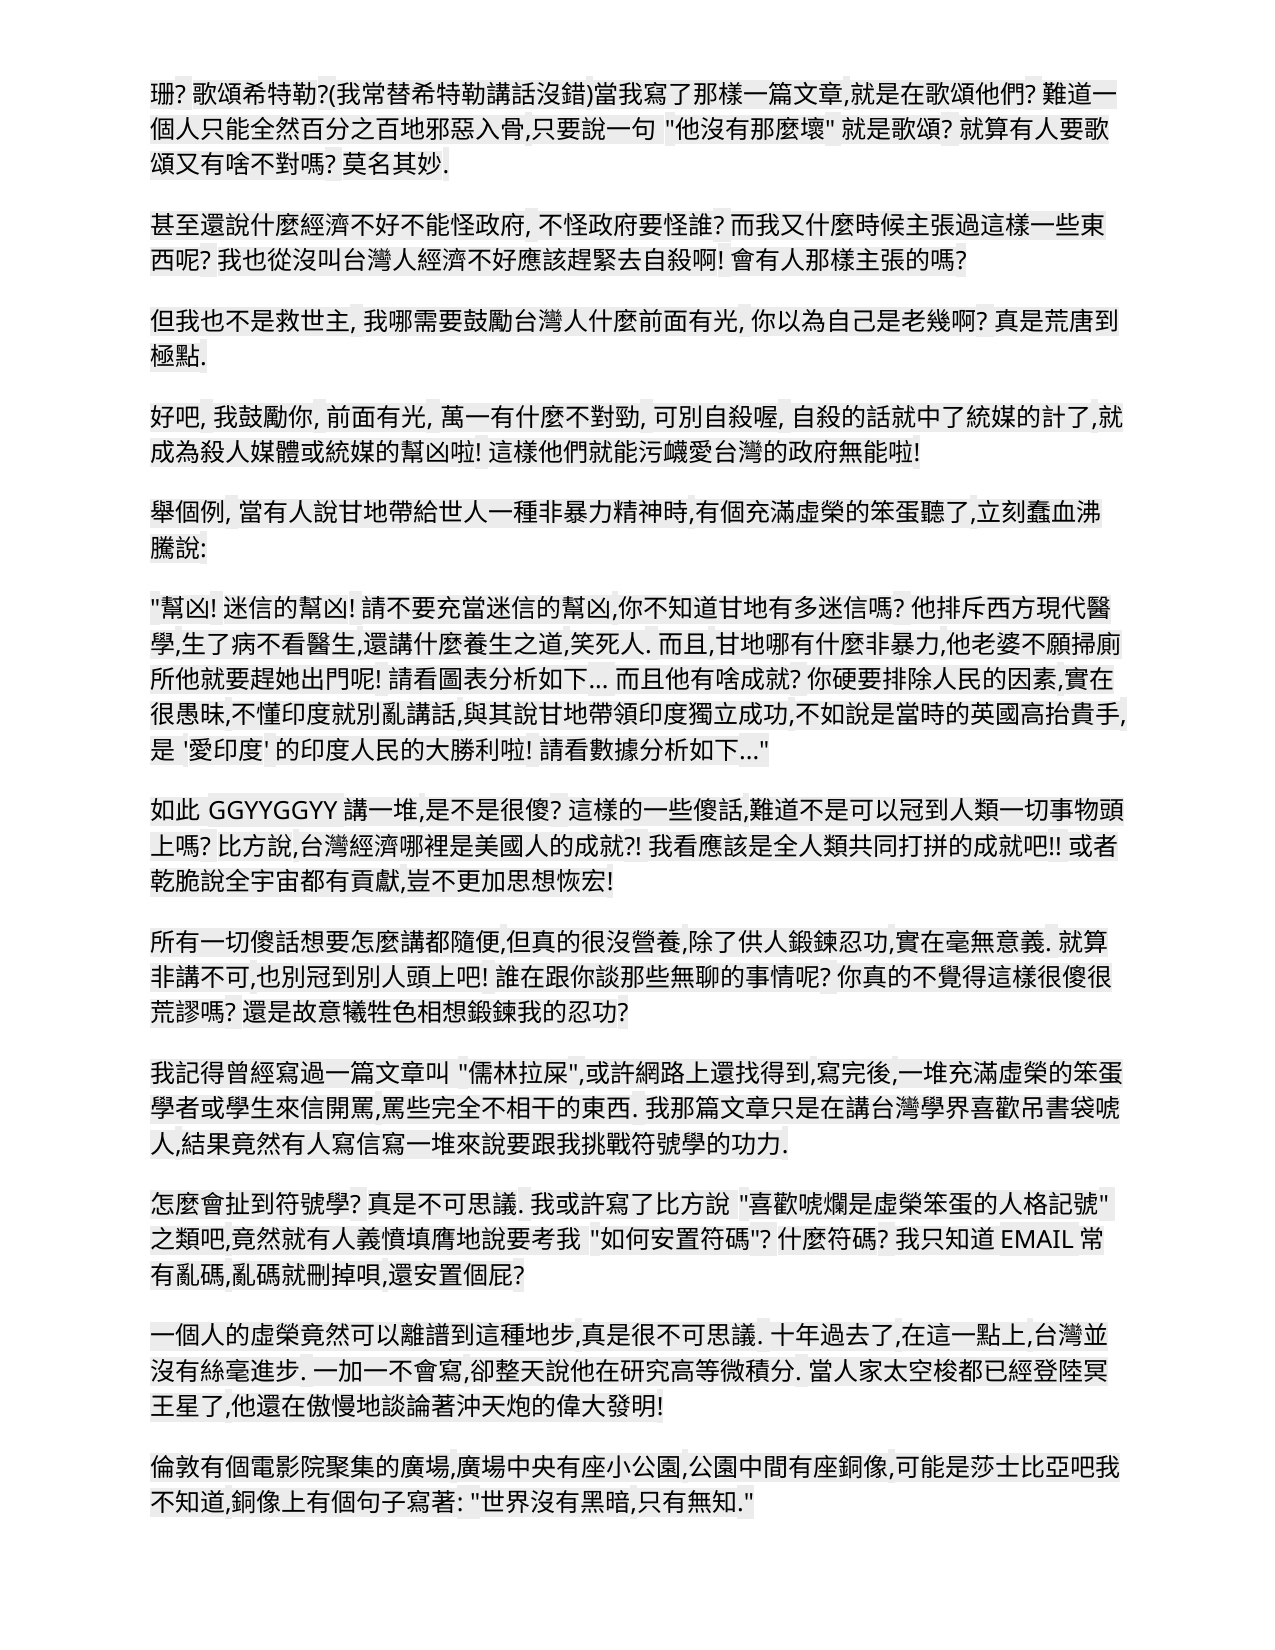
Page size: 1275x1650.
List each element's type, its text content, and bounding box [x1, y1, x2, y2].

text 但我也不是救世主, 我哪需要鼓勵台灣人什麼前面有光, 你以為自己是老幾啊? 真是荒唐到極點. [150, 302, 1125, 373]
text 我記得曾經寫過一篇文章叫 "儒林拉屎",或許網路上還找得到,寫完後,一堆充滿虛榮的笨蛋學者或學生來信開罵,罵些完全不相干的東西. 我那篇文章只是在講台灣學界喜歡吊書袋唬人,結果竟然有人寫信寫一堆來說要跟我挑戰符號學的功力. [150, 1054, 1125, 1160]
text 怎麼會扯到符號學? 真是不可思議. 我或許寫了比方說 "喜歡唬爛是虛榮笨蛋的人格記號" 之類吧,竟然就有人義憤填膺地說要考我 "如何安置符碼"? 什麼符碼? 我只知道EMAIL常有亂碼,亂碼就刪掉唄,還安置個屁? [150, 1185, 1125, 1292]
text 所有一切傻話想要怎麼講都隨便,但真的很沒營養,除了供人鍛鍊忍功,實在毫無意義. 就算非講不可,也別冠到別人頭上吧! 誰在跟你談那些無聊的事情呢? 你真的不覺得這樣很傻很荒謬嗎? 還是故意犧牲色相想鍛鍊我的忍功? [150, 923, 1125, 1029]
text 舉個例, 當有人說甘地帶給世人一種非暴力精神時,有個充滿虛榮的笨蛋聽了,立刻蠢血沸騰說: [150, 494, 1125, 564]
text 珊? 歌頌希特勒?(我常替希特勒講話沒錯)當我寫了那樣一篇文章,就是在歌頌他們? 難道一個人只能全然百分之百地邪惡入骨,只要說一句 "他沒有那麼壞" 就是歌頌? 就算有人要歌頌又有啥不對嗎? 莫名其妙. [150, 75, 1125, 181]
text 好吧, 我鼓勵你, 前面有光, 萬一有什麼不對勁, 可別自殺喔, 自殺的話就中了統媒的計了,就成為殺人媒體或統媒的幫凶啦! 這樣他們就能污衊愛台灣的政府無能啦! [150, 398, 1125, 469]
text 甚至還說什麼經濟不好不能怪政府, 不怪政府要怪誰? 而我又什麼時候主張過這樣一些東西呢? 我也從沒叫台灣人經濟不好應該趕緊去自殺啊! 會有人那樣主張的嗎? [150, 206, 1125, 277]
text 如此 GGYYGGYY 講一堆,是不是很傻? 這樣的一些傻話,難道不是可以冠到人類一切事物頭上嗎? 比方說,台灣經濟哪裡是美國人的成就?! 我看應該是全人類共同打拼的成就吧!! 或者乾脆說全宇宙都有貢獻,豈不更加思想恢宏! [150, 792, 1125, 898]
text "幫凶! 迷信的幫凶! 請不要充當迷信的幫凶,你不知道甘地有多迷信嗎? 他排斥西方現代醫學,生了病不看醫生,還講什麼養生之道,笑死人. 而且,甘地哪有什麼非暴力,他老婆不願掃廁所他就要趕她出門呢! 請看圖表分析如下... 而且他有啥成就? 你硬要排除人民的因素,實在很愚昧,不懂印度就別亂講話,與其說甘地帶領印度獨立成功,不如說是當時的英國高抬貴手,是 '愛印度' 的印度人民的大勝利啦! 請看數據分析如下..." [150, 589, 1125, 767]
text 倫敦有個電影院聚集的廣場,廣場中央有座小公園,公園中間有座銅像,可能是莎士比亞吧我不知道,銅像上有個句子寫著: "世界沒有黑暗,只有無知." [150, 1448, 1125, 1519]
text 一個人的虛榮竟然可以離譜到這種地步,真是很不可思議. 十年過去了,在這一點上,台灣並沒有絲毫進步. 一加一不會寫,卻整天說他在研究高等微積分. 當人家太空梭都已經登陸冥王星了,他還在傲慢地談論著沖天炮的偉大發明! [150, 1317, 1125, 1423]
